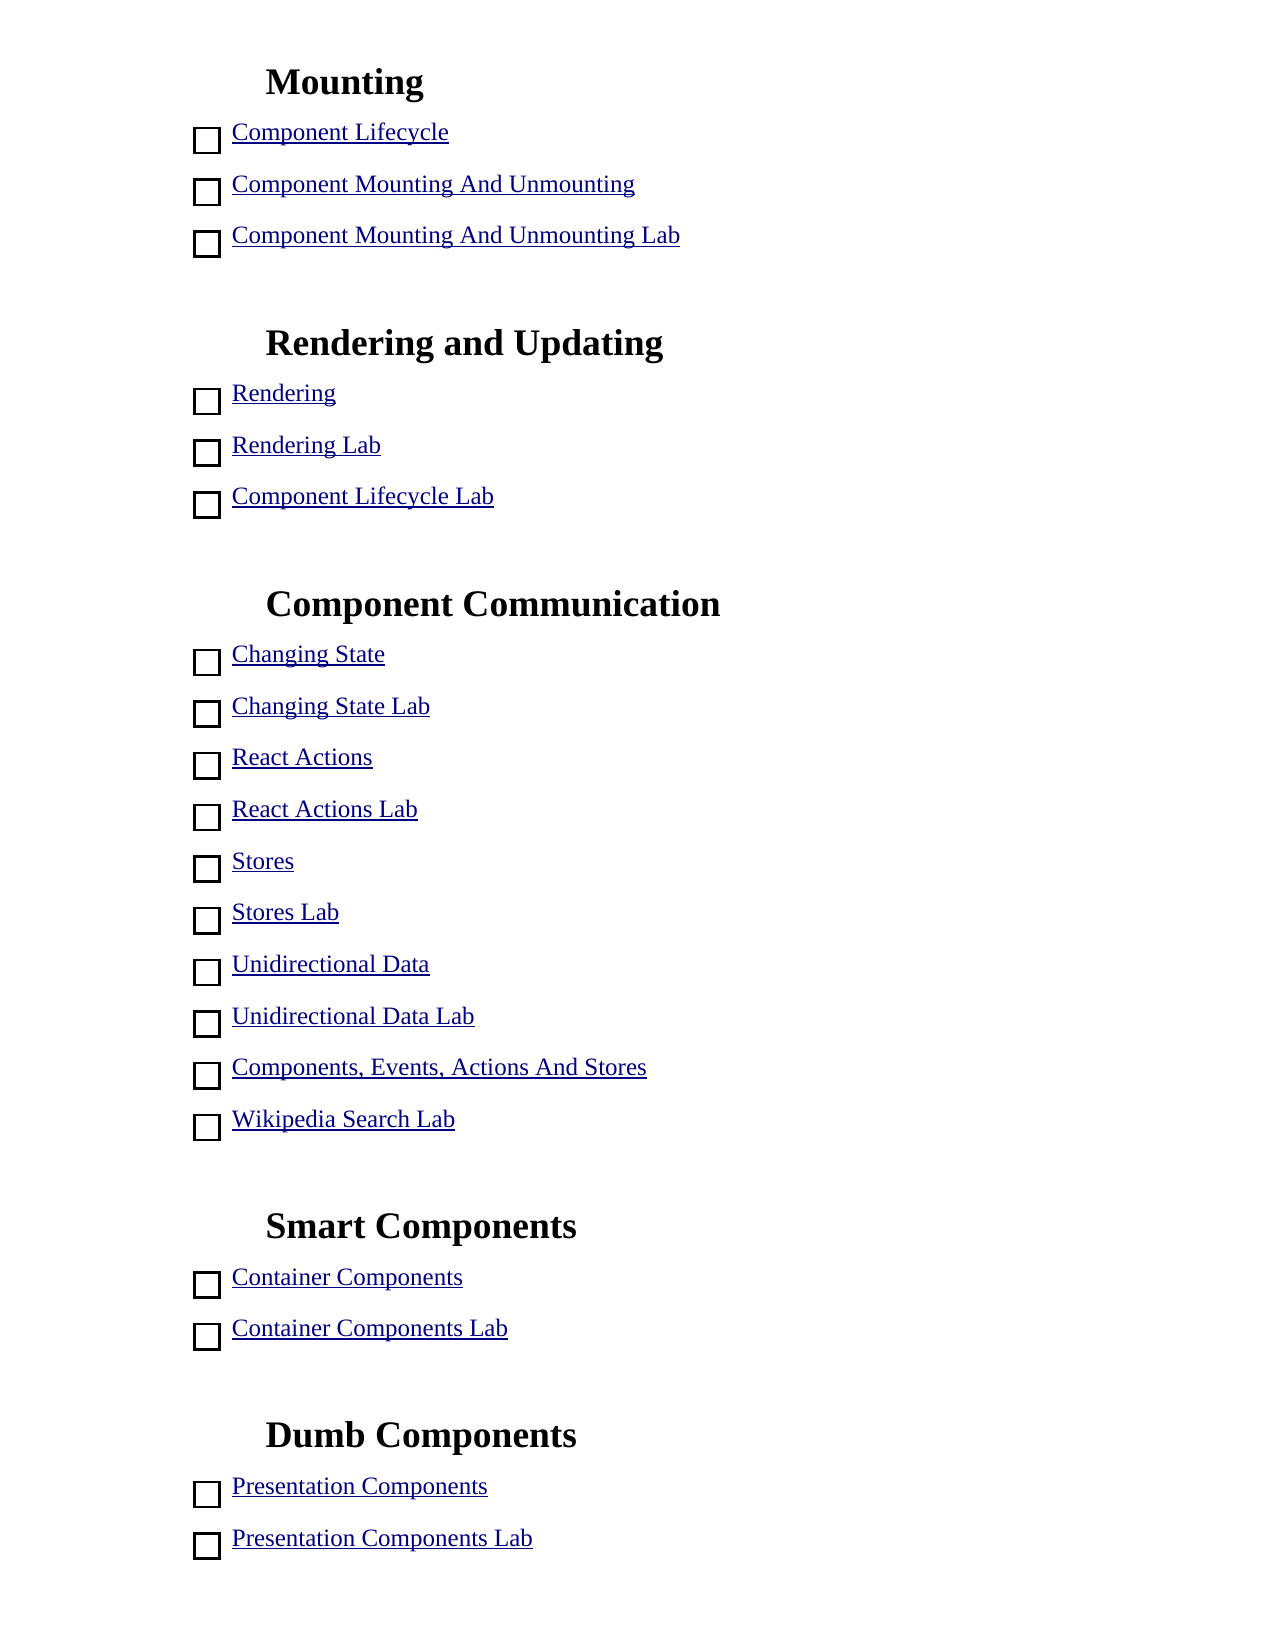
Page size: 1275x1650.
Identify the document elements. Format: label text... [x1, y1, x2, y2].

subtitle Component Communication [236, 581, 1216, 624]
list Rendering Rendering Lab Component Lifecycle Lab [232, 376, 1216, 531]
list [162, 1259, 192, 1362]
subtitle Mounting [236, 59, 1216, 102]
subtitle Smart Components [236, 1203, 1216, 1247]
subtitle Dumb Components [236, 1413, 1216, 1456]
list Component Lifecycle Component Mounting And Unmounting Component Mounting And Unmounting Lab [232, 115, 1216, 270]
list [162, 1468, 192, 1572]
list [162, 637, 192, 1153]
list [162, 376, 192, 531]
list Container Components Container Components Lab [232, 1259, 1216, 1362]
subtitle Rendering and Updating [236, 320, 1216, 363]
list [162, 115, 192, 270]
list Changing State Changing State Lab React Actions React Actions Lab Stores Stores Lab Unidirectional Data Unidirectional Data Lab Components, Events, Actions And Stores Wikipedia Search Lab [232, 637, 1216, 1153]
list Presentation Components Presentation Components Lab [232, 1468, 1216, 1572]
